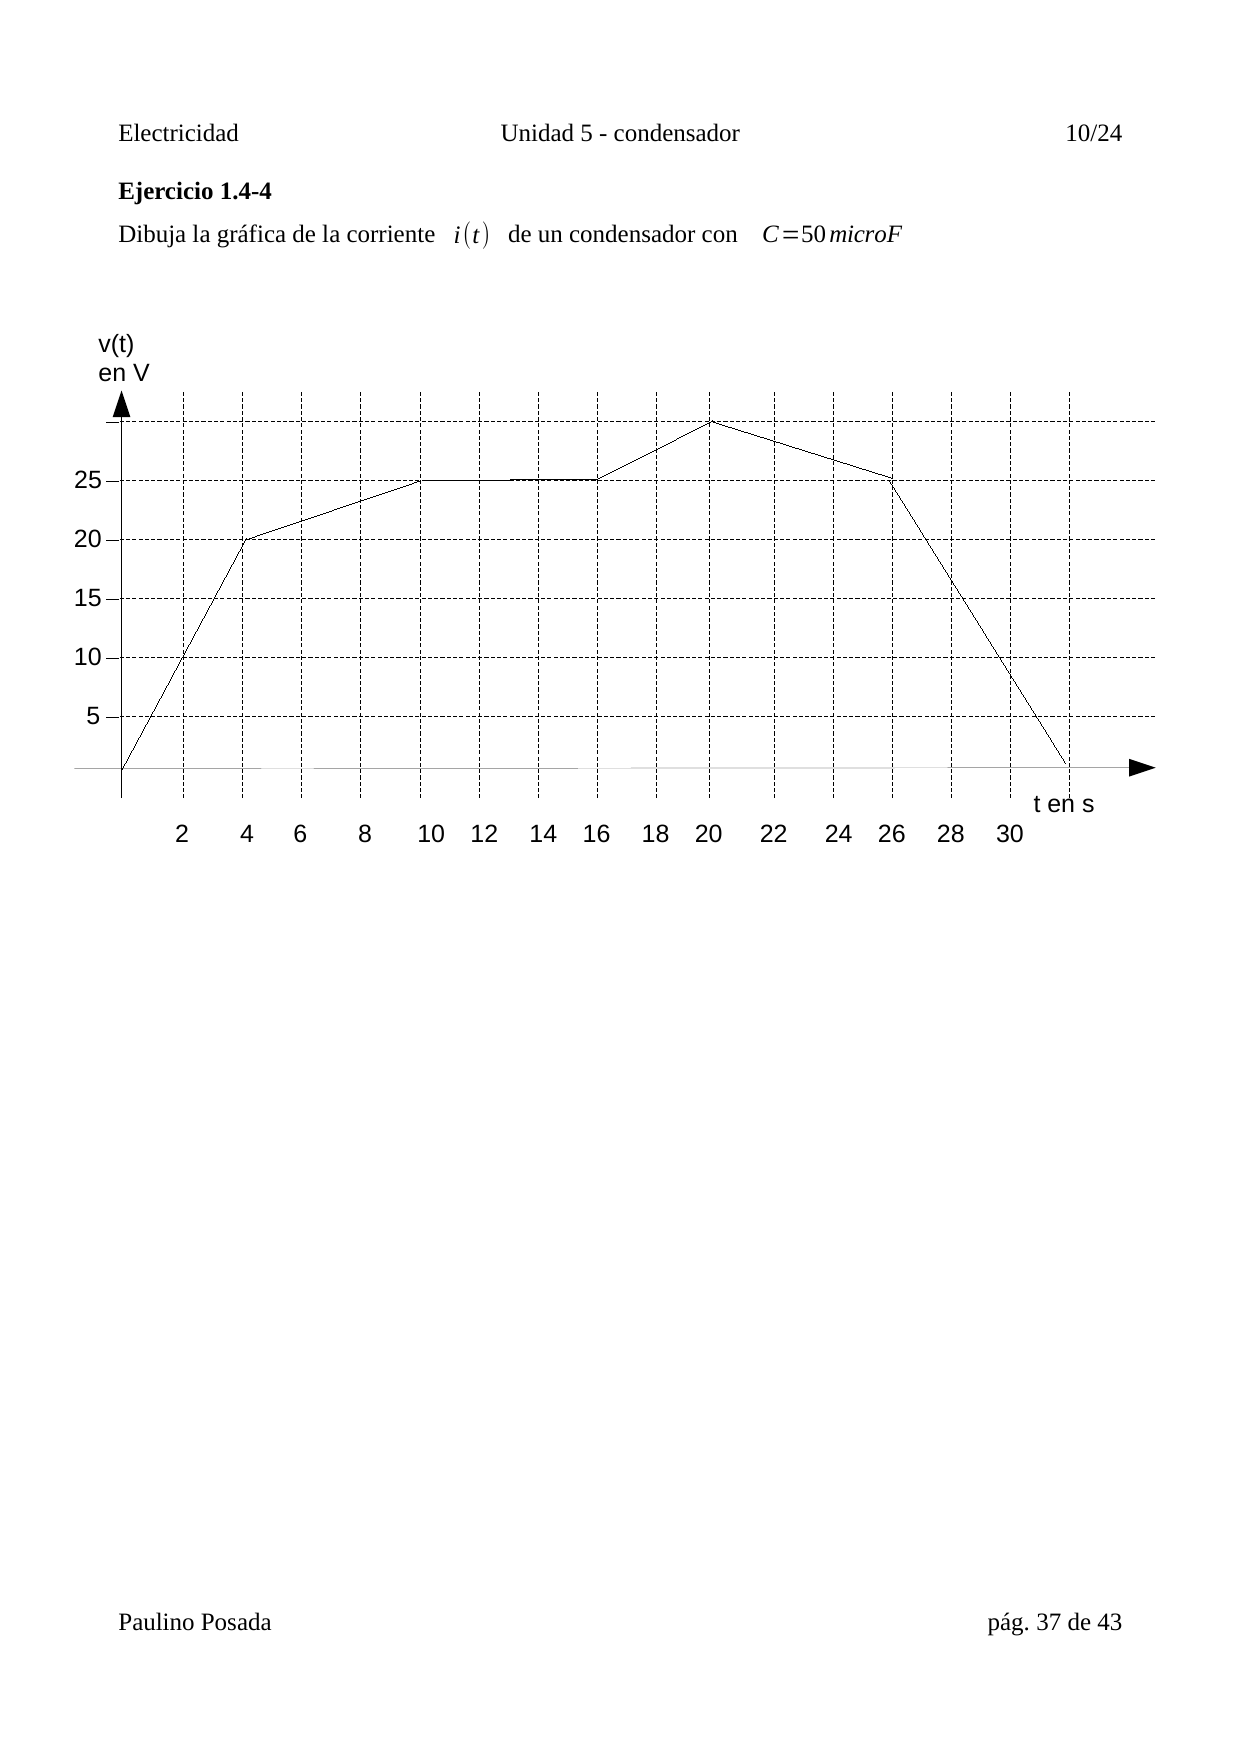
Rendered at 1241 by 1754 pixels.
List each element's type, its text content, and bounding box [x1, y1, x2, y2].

text Dibuja la gráfica de la corrientede un condensador con [118, 219, 1122, 250]
text Ejercicio 1.4-4 [118, 176, 1122, 205]
